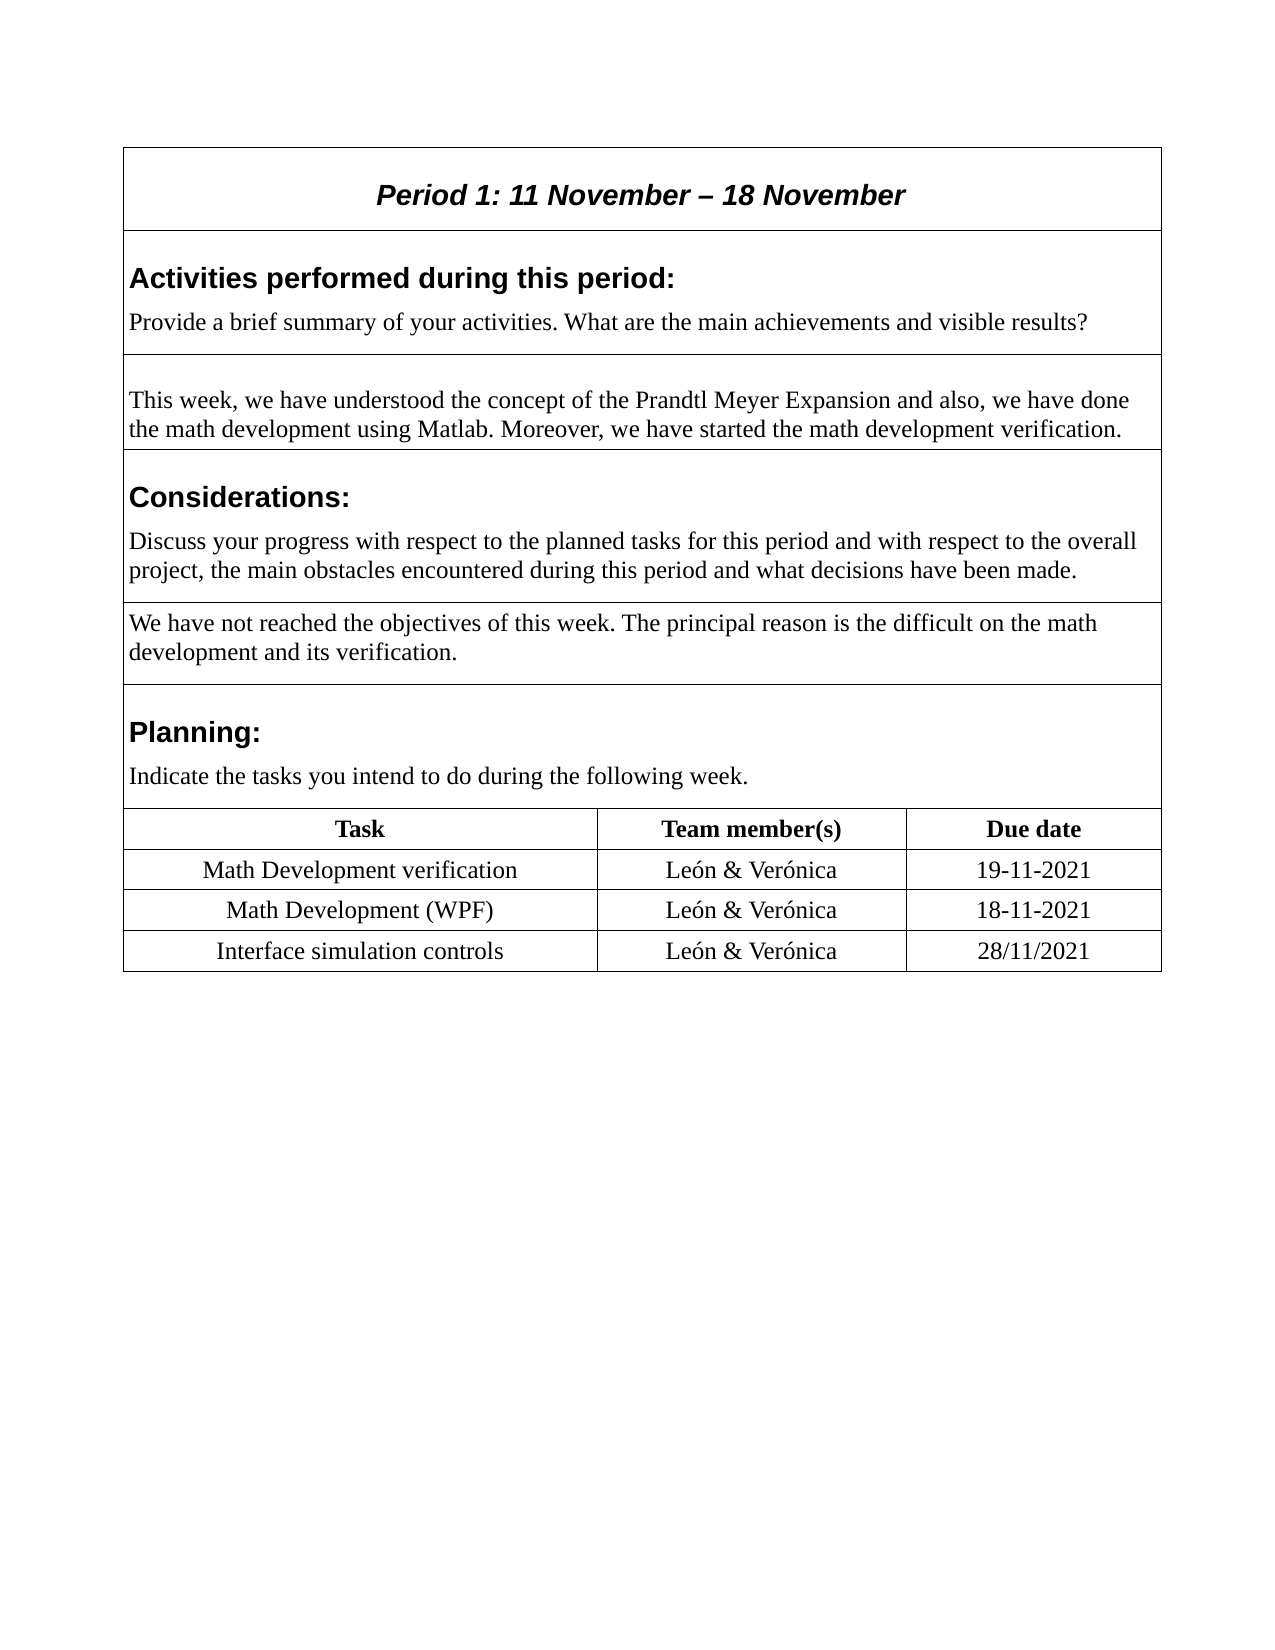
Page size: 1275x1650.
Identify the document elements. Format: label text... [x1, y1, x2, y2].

table_cell León & Verónica [598, 890, 906, 930]
table_cell This week, we have understood the concept of the Prandtl Meyer Expansion and also, we have done the math development using Matlab. Moreover, we have started the math development verification. [124, 355, 1161, 449]
table_cell Team member(s) [598, 809, 906, 849]
table_cell 28/11/2021 [907, 931, 1161, 971]
table_cell León & Verónica [598, 850, 906, 889]
table_cell León & Verónica [598, 931, 906, 971]
table_cell 19-11-2021 [907, 850, 1161, 889]
table_cell 18-11-2021 [907, 890, 1161, 930]
table_cell Considerations: Discuss your progress with respect to the planned tasks for this period and with respect to the overall project, the main obstacles encountered during this period and what decisions have been made. [124, 450, 1161, 602]
table_cell Task [124, 809, 597, 849]
table_cell Due date [907, 809, 1161, 849]
table_cell We have not reached the objectives of this week. The principal reason is the difficult on the math development and its verification. [124, 603, 1161, 684]
table_cell Interface simulation controls [124, 931, 597, 971]
table_header Period 1: 11 November – 18 November [124, 148, 1161, 230]
table_cell Planning: Indicate the tasks you intend to do during the following week. [124, 685, 1161, 808]
table_cell Activities performed during this period: Provide a brief summary of your activities. What are the main achievements and visible results? [124, 231, 1161, 354]
table_cell Math Development verification [124, 850, 597, 889]
table_cell Math Development (WPF) [124, 890, 597, 930]
